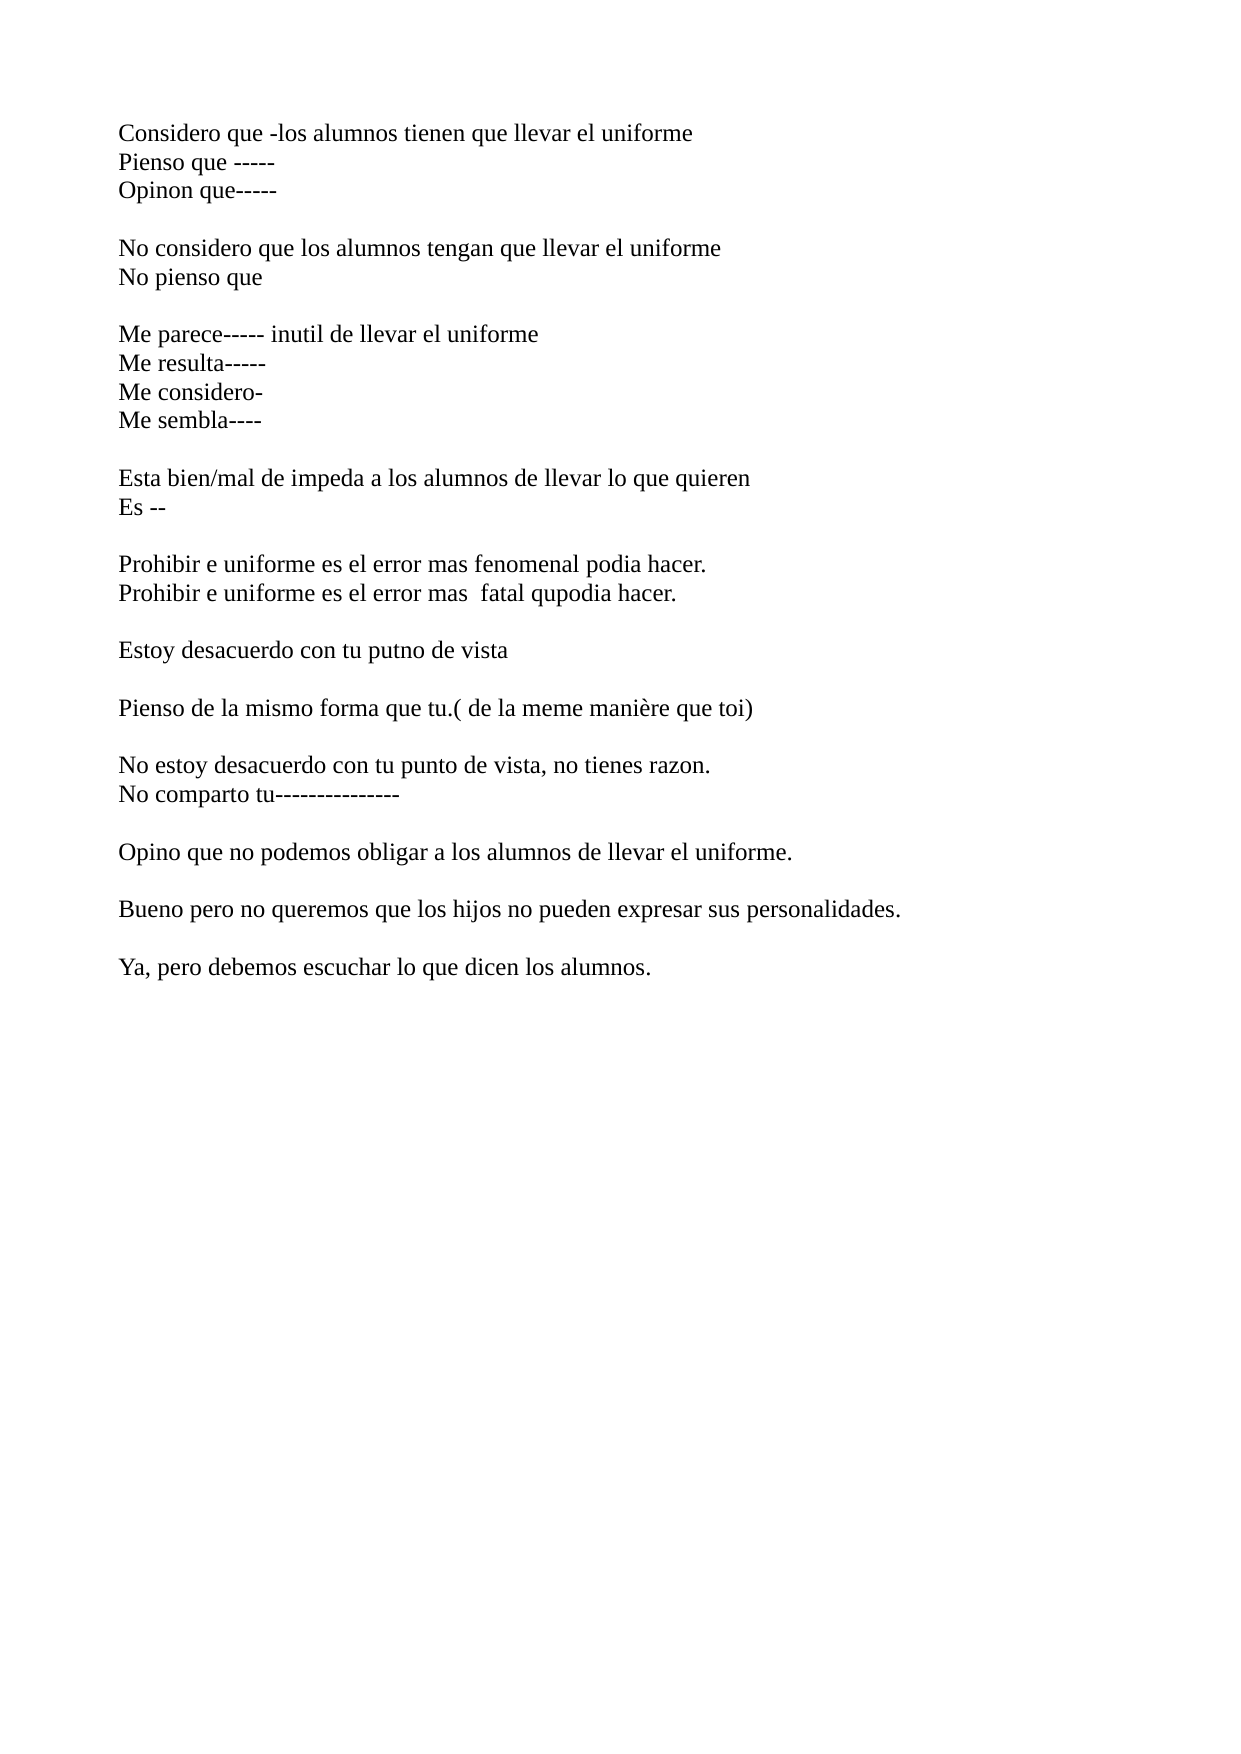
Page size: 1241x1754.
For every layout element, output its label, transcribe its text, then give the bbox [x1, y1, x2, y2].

text Considero que -los alumnos tienen que llevar el uniforme [118, 118, 1122, 147]
text No pienso que [118, 262, 1122, 291]
text Me considero- [118, 377, 1122, 406]
text Estoy desacuerdo con tu putno de vista [118, 636, 1122, 664]
text Opinon que----- [118, 176, 1122, 204]
text Esta bien/mal de impeda a los alumnos de llevar lo que quieren [118, 463, 1122, 492]
text Me parece----- inutil de llevar el uniforme [118, 319, 1122, 348]
text No estoy desacuerdo con tu punto de vista, no tienes razon. [118, 751, 1122, 779]
text No comparto tu--------------- [118, 779, 1122, 808]
text Me resulta----- [118, 348, 1122, 377]
text Me sembla---- [118, 406, 1122, 434]
text Pienso que ----- [118, 147, 1122, 176]
text Opino que no podemos obligar a los alumnos de llevar el uniforme. [118, 837, 1122, 866]
text Prohibir e uniforme es el error mas fatal qupodia hacer. [118, 578, 1122, 607]
text Prohibir e uniforme es el error mas fenomenal podia hacer. [118, 549, 1122, 578]
text Es -- [118, 492, 1122, 521]
text Ya, pero debemos escuchar lo que dicen los alumnos. [118, 952, 1122, 981]
text Pienso de la mismo forma que tu.( de la meme manière que toi) [118, 693, 1122, 722]
text Bueno pero no queremos que los hijos no pueden expresar sus personalidades. [118, 894, 1122, 923]
text No considero que los alumnos tengan que llevar el uniforme [118, 233, 1122, 262]
